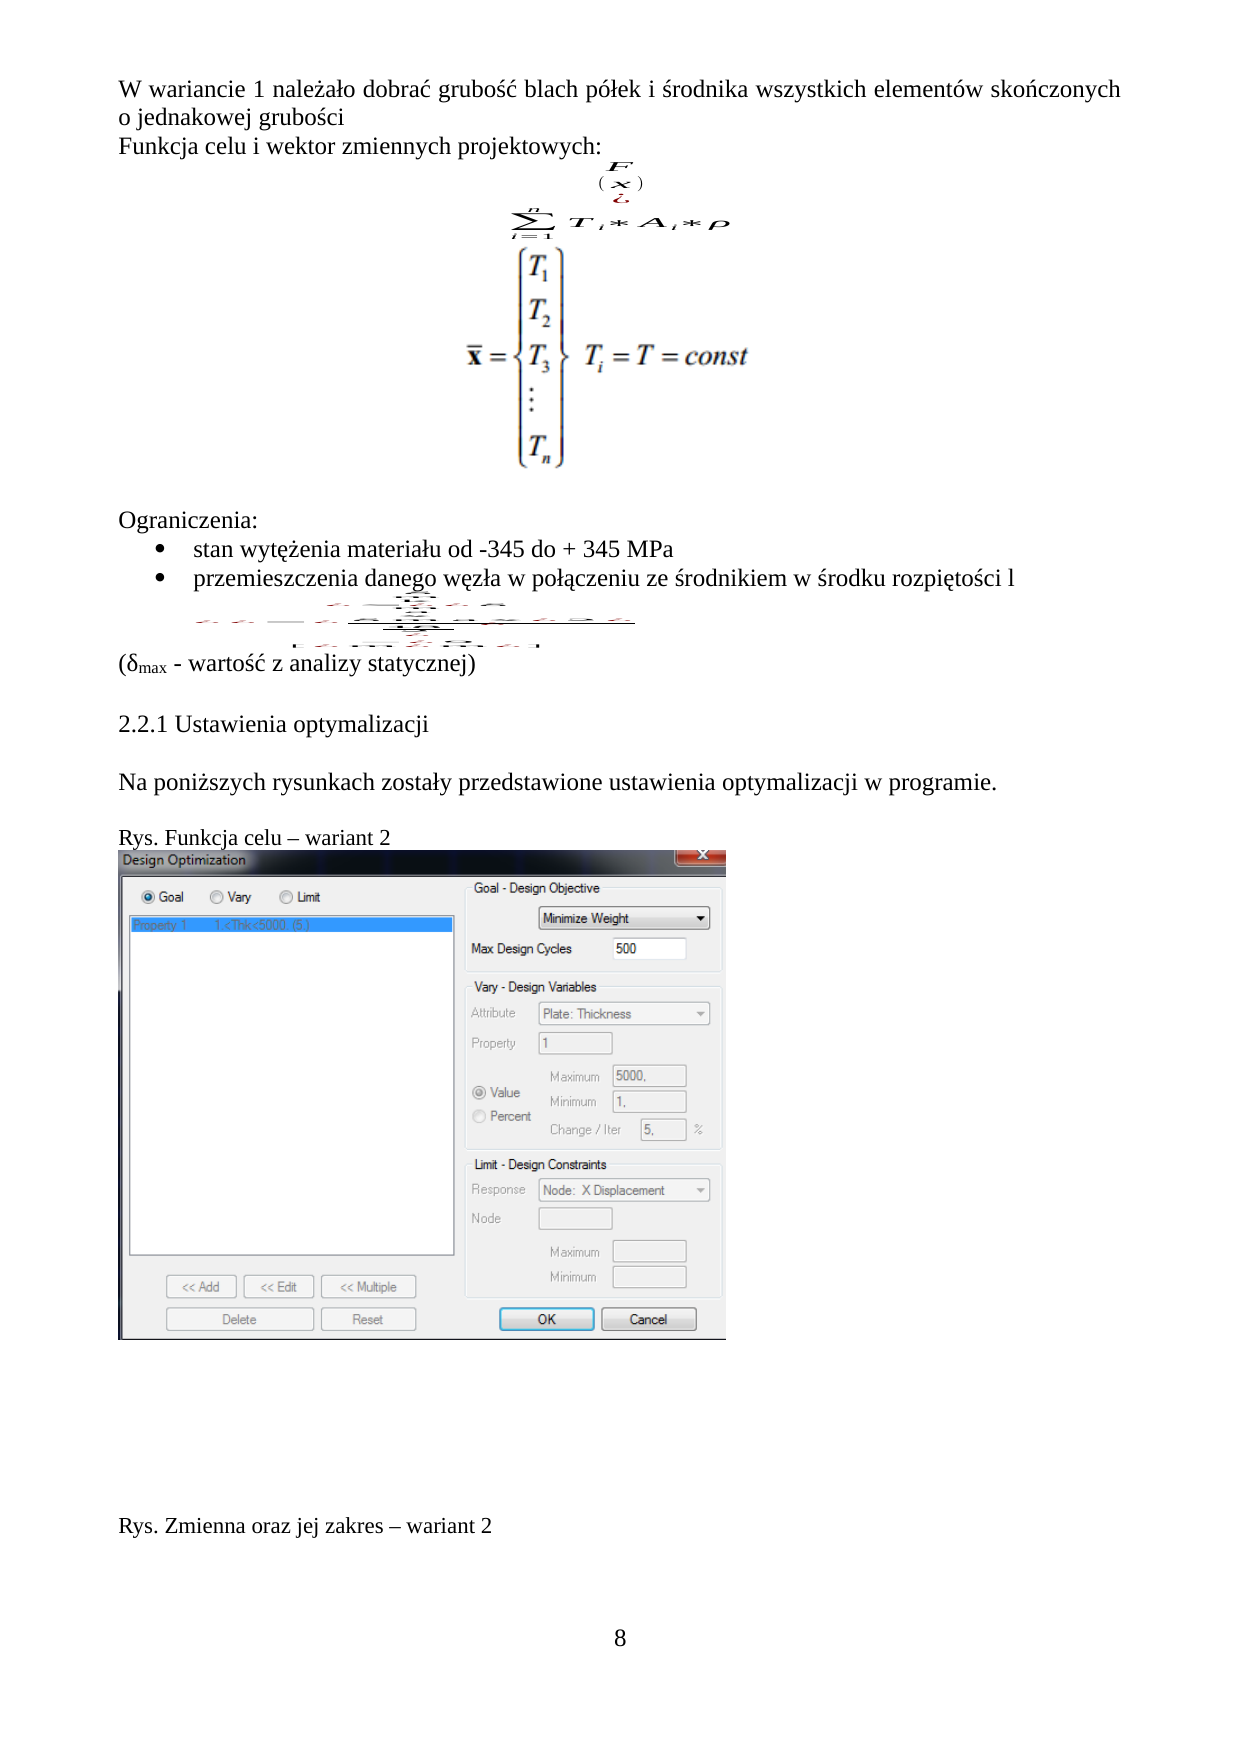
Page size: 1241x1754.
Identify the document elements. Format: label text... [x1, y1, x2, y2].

list (δmax - wartość z analizy statycznej) [118, 648, 1122, 677]
list przemieszczenia danego węzła w połączeniu ze środnikiem w środku rozpiętości l [156, 563, 1122, 592]
text Funkcja celu i wektor zmiennych projektowych: [118, 131, 1122, 160]
list stan wytężenia materiału od -345 do + 345 MPa [156, 534, 1122, 563]
text Ograniczenia: [118, 505, 1122, 534]
text Na poniższych rysunkach zostały przedstawione ustawienia optymalizacji w programie. [118, 767, 1122, 796]
subtitle 2.2.1 Ustawienia optymalizacji [118, 709, 1122, 738]
text W wariancie 1 należało dobrać grubość blach półek i środnika wszystkich elementów skończonych o jednakowej grubości [118, 74, 1122, 131]
text Rys. Zmienna oraz jej zakres – wariant 2 [118, 1512, 1122, 1539]
text Rys. Funkcja celu – wariant 2 [118, 824, 1122, 851]
